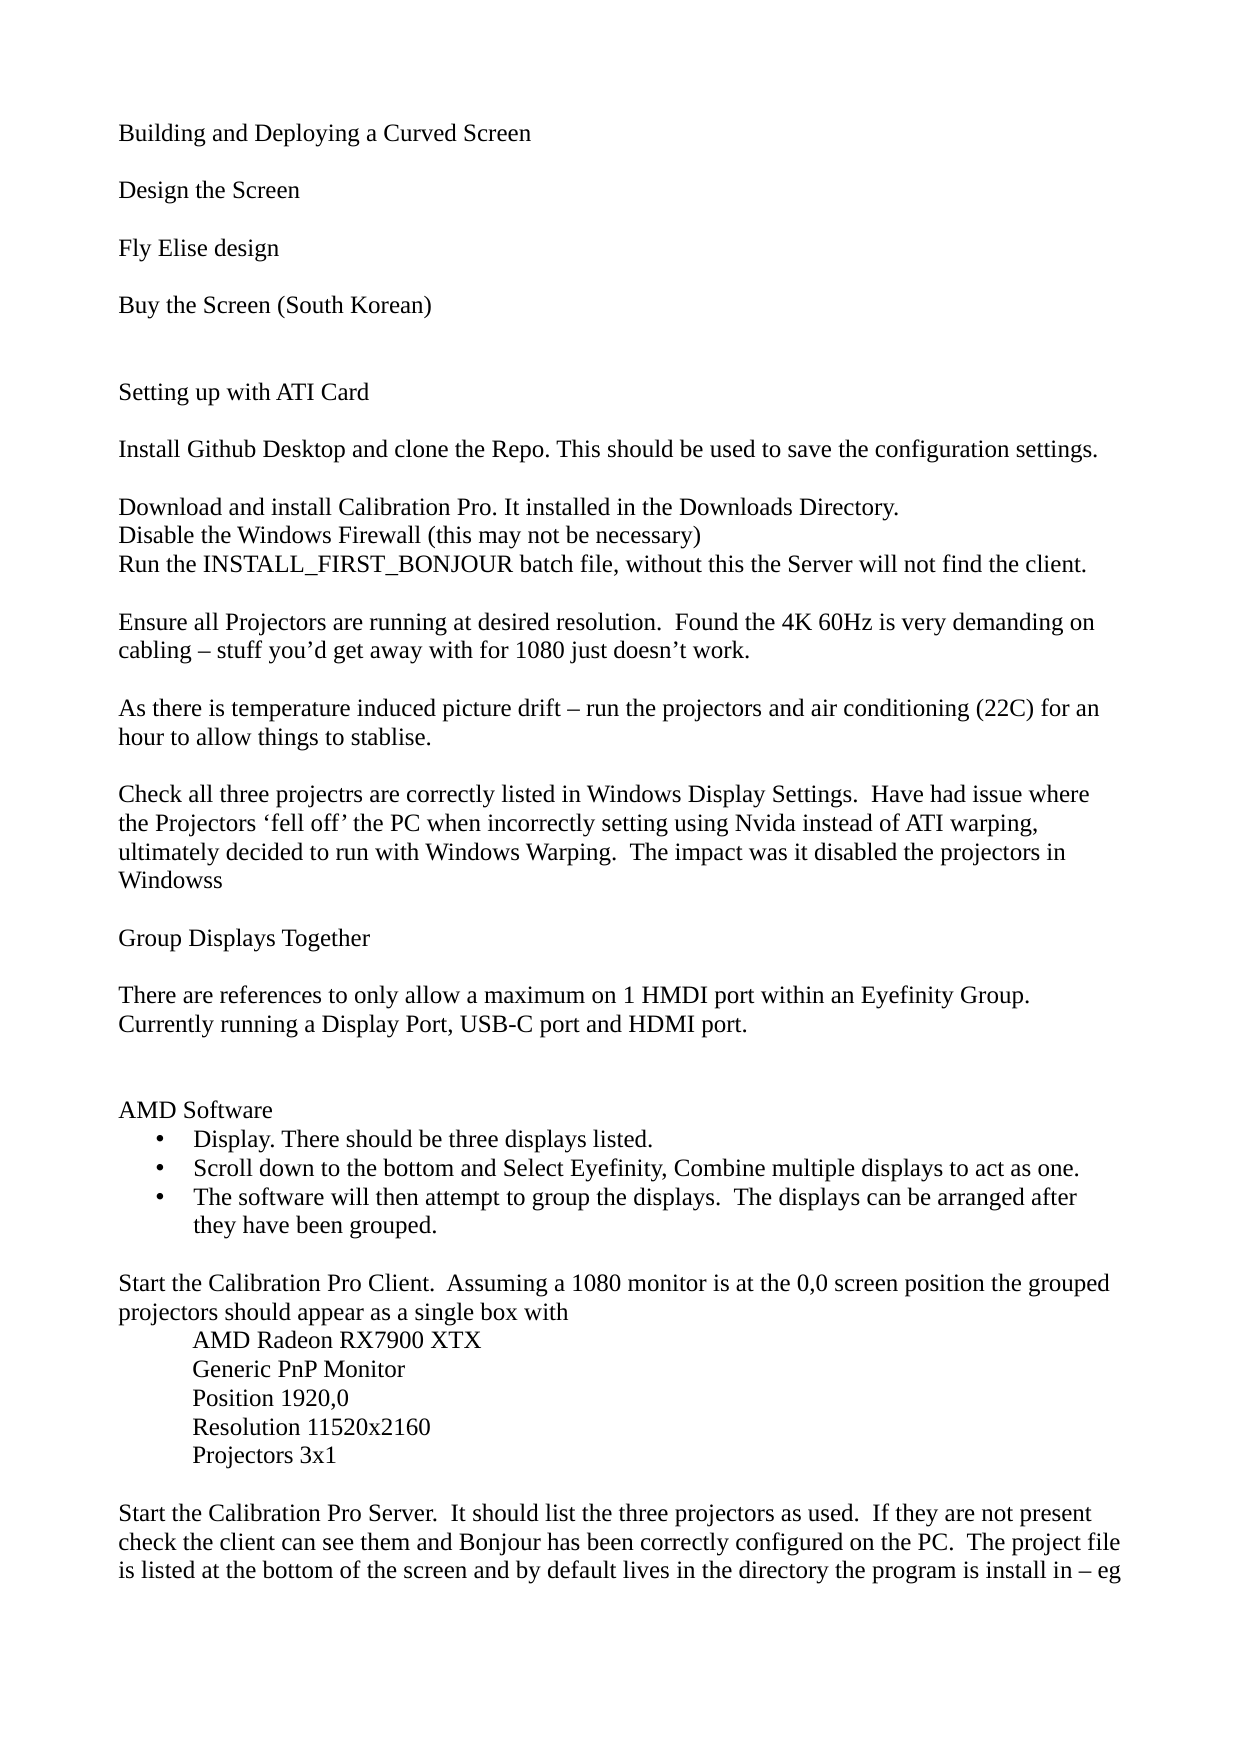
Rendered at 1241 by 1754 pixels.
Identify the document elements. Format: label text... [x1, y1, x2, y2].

text Projectors 3x1 [118, 1441, 1122, 1469]
text Buy the Screen (South Korean) [118, 291, 1122, 319]
list The software will then attempt to group the displays. The displays can be arranged after they have been grouped. [156, 1182, 1122, 1239]
list Display. There should be three displays listed. [156, 1124, 1122, 1153]
text Resolution 11520x2160 [118, 1412, 1122, 1441]
text Download and install Calibration Pro. It installed in the Downloads Directory. [118, 492, 1122, 521]
text Run the INSTALL_FIRST_BONJOUR batch file, without this the Server will not find the client. [118, 549, 1122, 578]
text AMD Radeon RX7900 XTX [118, 1326, 1122, 1354]
text Fly Elise design [118, 233, 1122, 262]
text Generic PnP Monitor [118, 1354, 1122, 1383]
text Check all three projectrs are correctly listed in Windows Display Settings. Have had issue where the Projectors ‘fell off’ the PC when incorrectly setting using Nvida instead of ATI warping, ultimately decided to run with Windows Warping. The impact was it disabled the projectors in Windowss [118, 779, 1122, 894]
text Design the Screen [118, 176, 1122, 204]
text Group Displays Together [118, 923, 1122, 952]
text Disable the Windows Firewall (this may not be necessary) [118, 521, 1122, 549]
text There are references to only allow a maximum on 1 HMDI port within an Eyefinity Group. Currently running a Display Port, USB-C port and HDMI port. [118, 981, 1122, 1038]
list Scroll down to the bottom and Select Eyefinity, Combine multiple displays to act as one. [156, 1153, 1122, 1182]
text Setting up with ATI Card [118, 377, 1122, 406]
text Install Github Desktop and clone the Repo. This should be used to save the configuration settings. [118, 434, 1122, 463]
text AMD Software [118, 1096, 1122, 1124]
text Start the Calibration Pro Client. Assuming a 1080 monitor is at the 0,0 screen position the grouped projectors should appear as a single box with [118, 1268, 1122, 1326]
text Ensure all Projectors are running at desired resolution. Found the 4K 60Hz is very demanding on cabling – stuff you’d get away with for 1080 just doesn’t work. [118, 607, 1122, 664]
text Start the Calibration Pro Server. It should list the three projectors as used. If they are not present check the client can see them and Bonjour has been correctly configured on the PC. The project file is listed at the bottom of the screen and by default lives in the directory the program is install in – eg [118, 1498, 1122, 1584]
text Building and Deploying a Curved Screen [118, 118, 1122, 147]
text Position 1920,0 [118, 1383, 1122, 1412]
text As there is temperature induced picture drift – run the projectors and air conditioning (22C) for an hour to allow things to stablise. [118, 693, 1122, 751]
